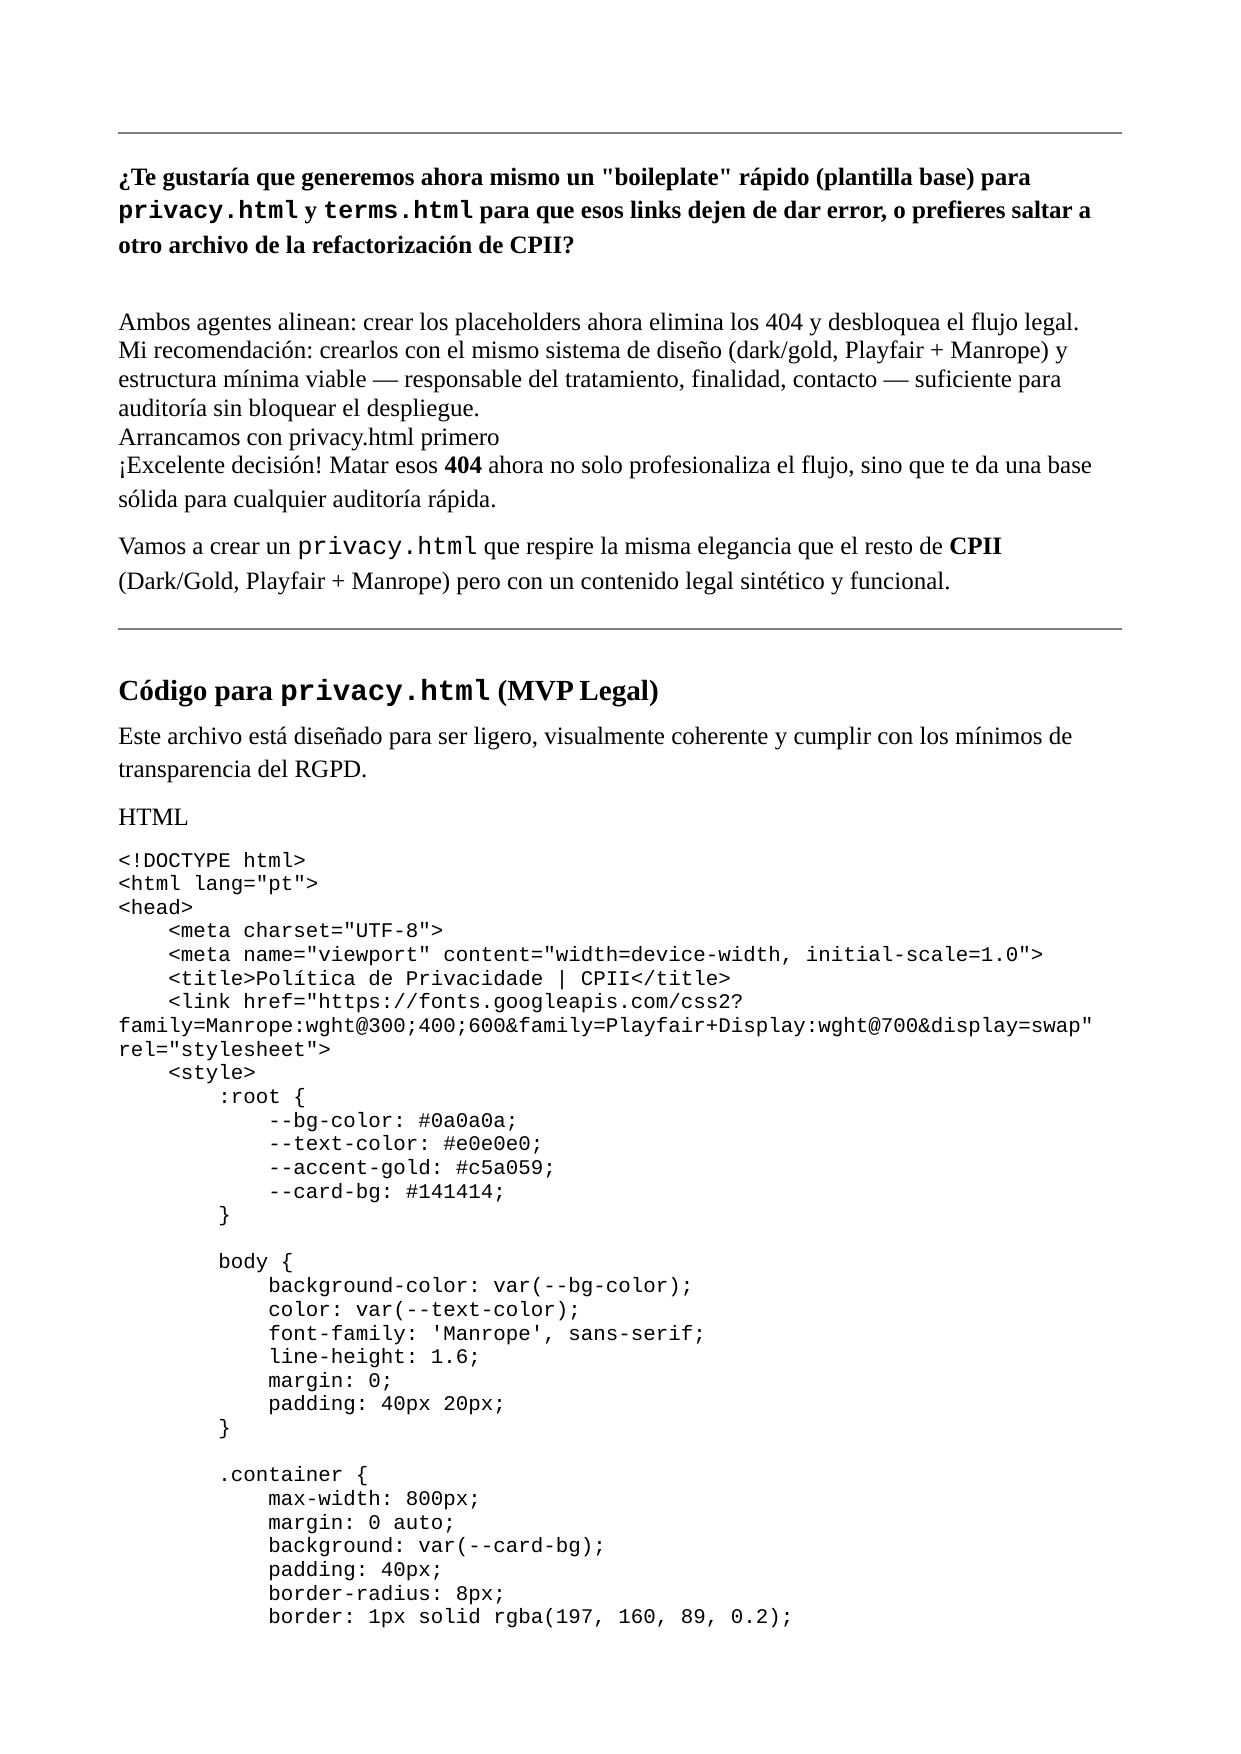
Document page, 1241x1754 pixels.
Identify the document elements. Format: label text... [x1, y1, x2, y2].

table_cell ¡Excelente decisión! Matar esos 404 ahora no solo profesionaliza el flujo, sino que te da una base sólida para cualquier auditoría rápida. Vamos a crear un privacy.html que respire la misma elegancia que el resto de CPII (Dark/Gold, Playfair + Manrope) pero con un contenido legal sintético y funcional. [118, 451, 1122, 628]
table_cell ¿Te gustaría que generemos ahora mismo un "boileplate" rápido (plantilla base) para privacy.html y terms.html para que esos links dejen de dar error, o prefieres saltar a otro archivo de la refactorización de CPII? [118, 134, 1122, 307]
table_cell Código para privacy.html (MVP Legal) Este archivo está diseñado para ser ligero, visualmente coherente y cumplir con los mínimos de transparencia del RGPD. HTML <!DOCTYPE html> <html lang="pt"> <head> <meta charset="UTF-8"> <meta name="viewport" content="width=device-width, initial-scale=1.0"> <title>Política de Privacidade | CPII</title> <link href="https://fonts.googleapis.com/css2?family=Manrope:wght@300;400;600&family=Playfair+Display:wght@700&display=swap" rel="stylesheet"> <style> :root { --bg-color: #0a0a0a; --text-color: #e0e0e0; --accent-gold: #c5a059; --card-bg: #141414; } body { background-color: var(--bg-color); color: var(--text-color); font-family: 'Manrope', sans-serif; line-height: 1.6; margin: 0; padding: 40px 20px; } .container { max-width: 800px; margin: 0 auto; background: var(--card-bg); padding: 40px; border-radius: 8px; border: 1px solid rgba(197, 160, 89, 0.2); [118, 630, 1122, 1630]
table_cell Ambos agentes alinean: crear los placeholders ahora elimina los 404 y desbloquea el flujo legal. Mi recomendación: crearlos con el mismo sistema de diseño (dark/gold, Playfair + Manrope) y estructura mínima viable — responsable del tratamiento, finalidad, contacto — suficiente para auditoría sin bloquear el despliegue. Arrancamos con privacy.html primero [118, 307, 1122, 451]
